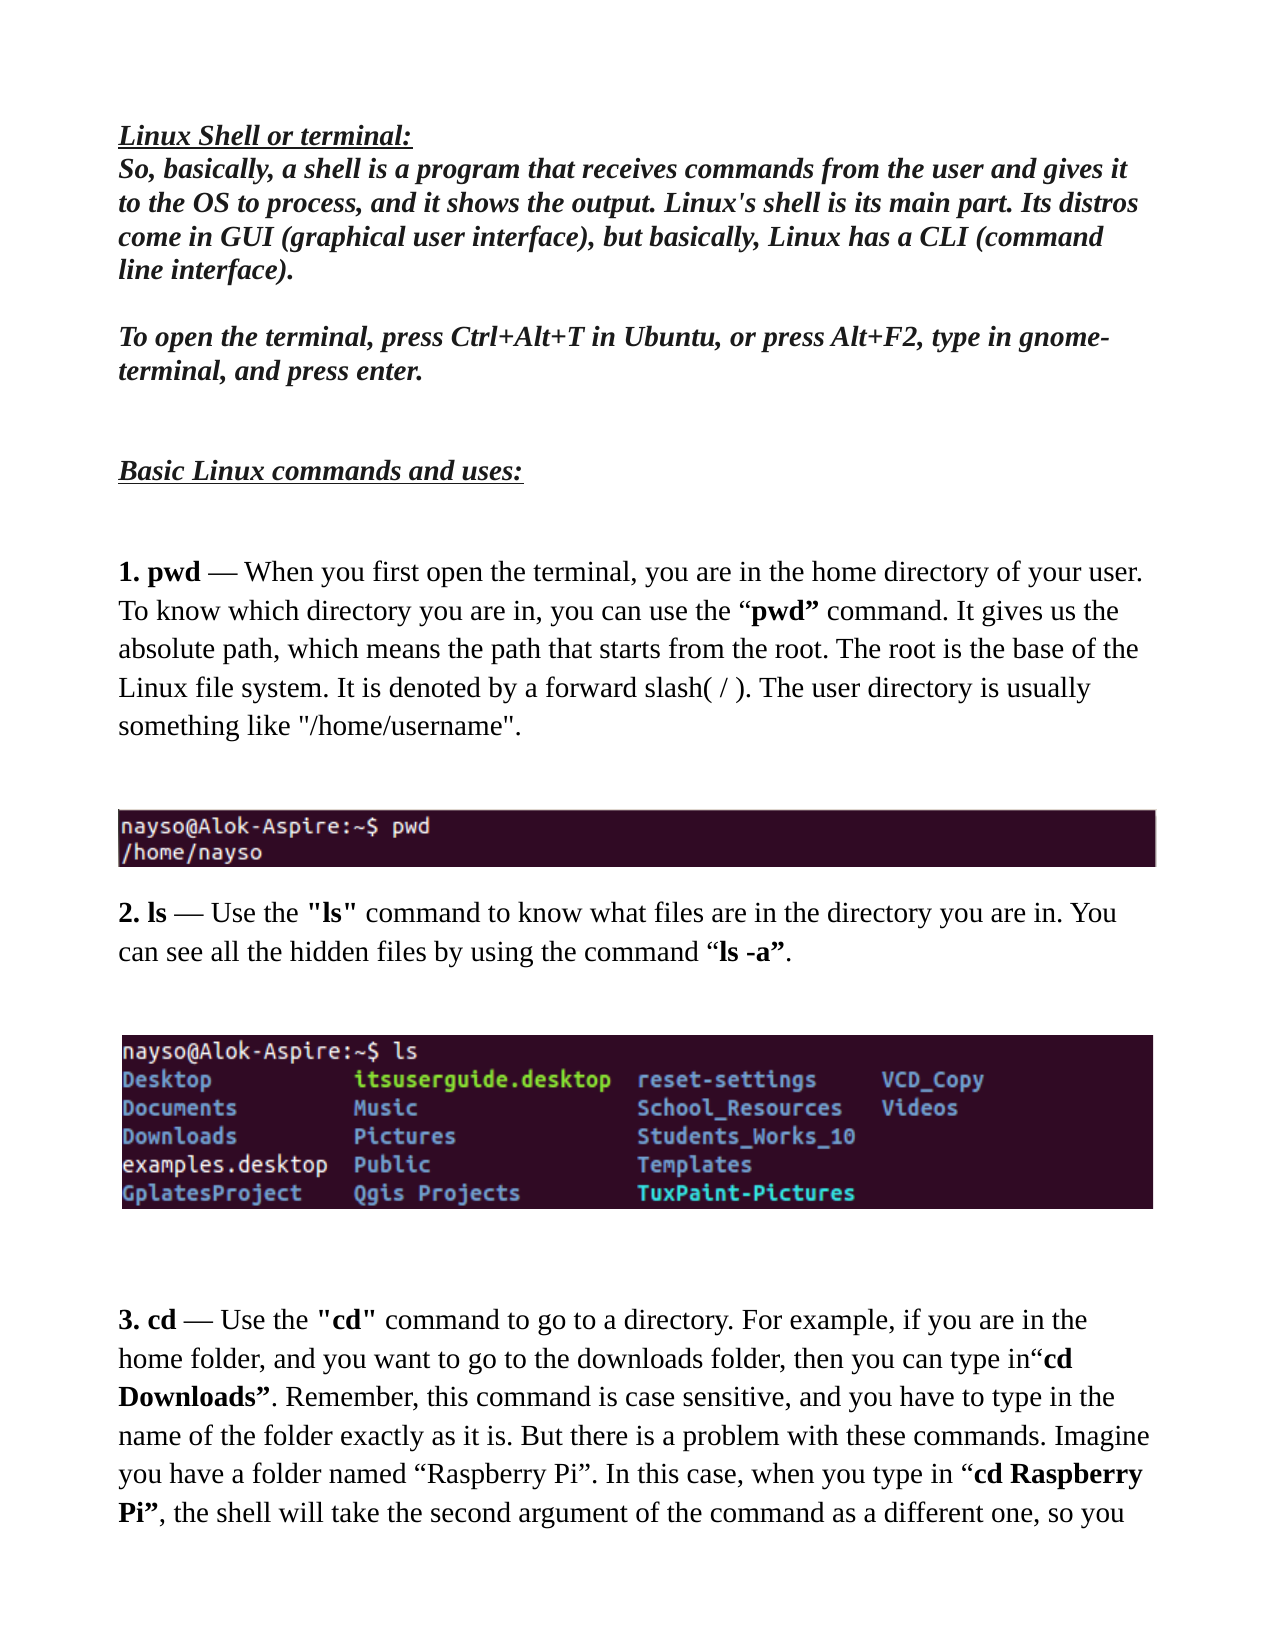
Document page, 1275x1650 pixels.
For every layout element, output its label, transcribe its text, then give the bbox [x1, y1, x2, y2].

text To open the terminal, press Ctrl+Alt+T in Ubuntu, or press Alt+F2, type in gnome-terminal, and press enter. [118, 319, 1157, 386]
text Linux Shell or terminal: [118, 118, 1157, 152]
text Basic Linux commands and uses: [118, 453, 1157, 487]
text 2. ls — Use the "ls" command to know what files are in the directory you are in. You can see all the hidden files by using the command “ls -a”. [118, 895, 1157, 967]
text 3. cd — Use the "cd" command to go to a directory. For example, if you are in the home folder, and you want to go to the downloads folder, then you can type in“cd Downloads”. Remember, this command is case sensitive, and you have to type in the name of the folder exactly as it is. But there is a problem with these commands. Imagine you have a folder named “Raspberry Pi”. In this case, when you type in “cd Raspberry Pi”, the shell will take the second argument of the command as a different one, so you [118, 1302, 1157, 1528]
text So, basically, a shell is a program that receives commands from the user and gives it to the OS to process, and it shows the output. Linux's shell is its main part. Its distros come in GUI (graphical user interface), but basically, Linux has a CLI (command line interface). [118, 152, 1157, 286]
text 1. pwd — When you first open the terminal, you are in the home directory of your user. To know which directory you are in, you can use the “pwd” command. It gives us the absolute path, which means the path that starts from the root. The root is the base of the Linux file system. It is denoted by a forward slash( / ). The user directory is usually something like "/home/username". [118, 554, 1157, 742]
